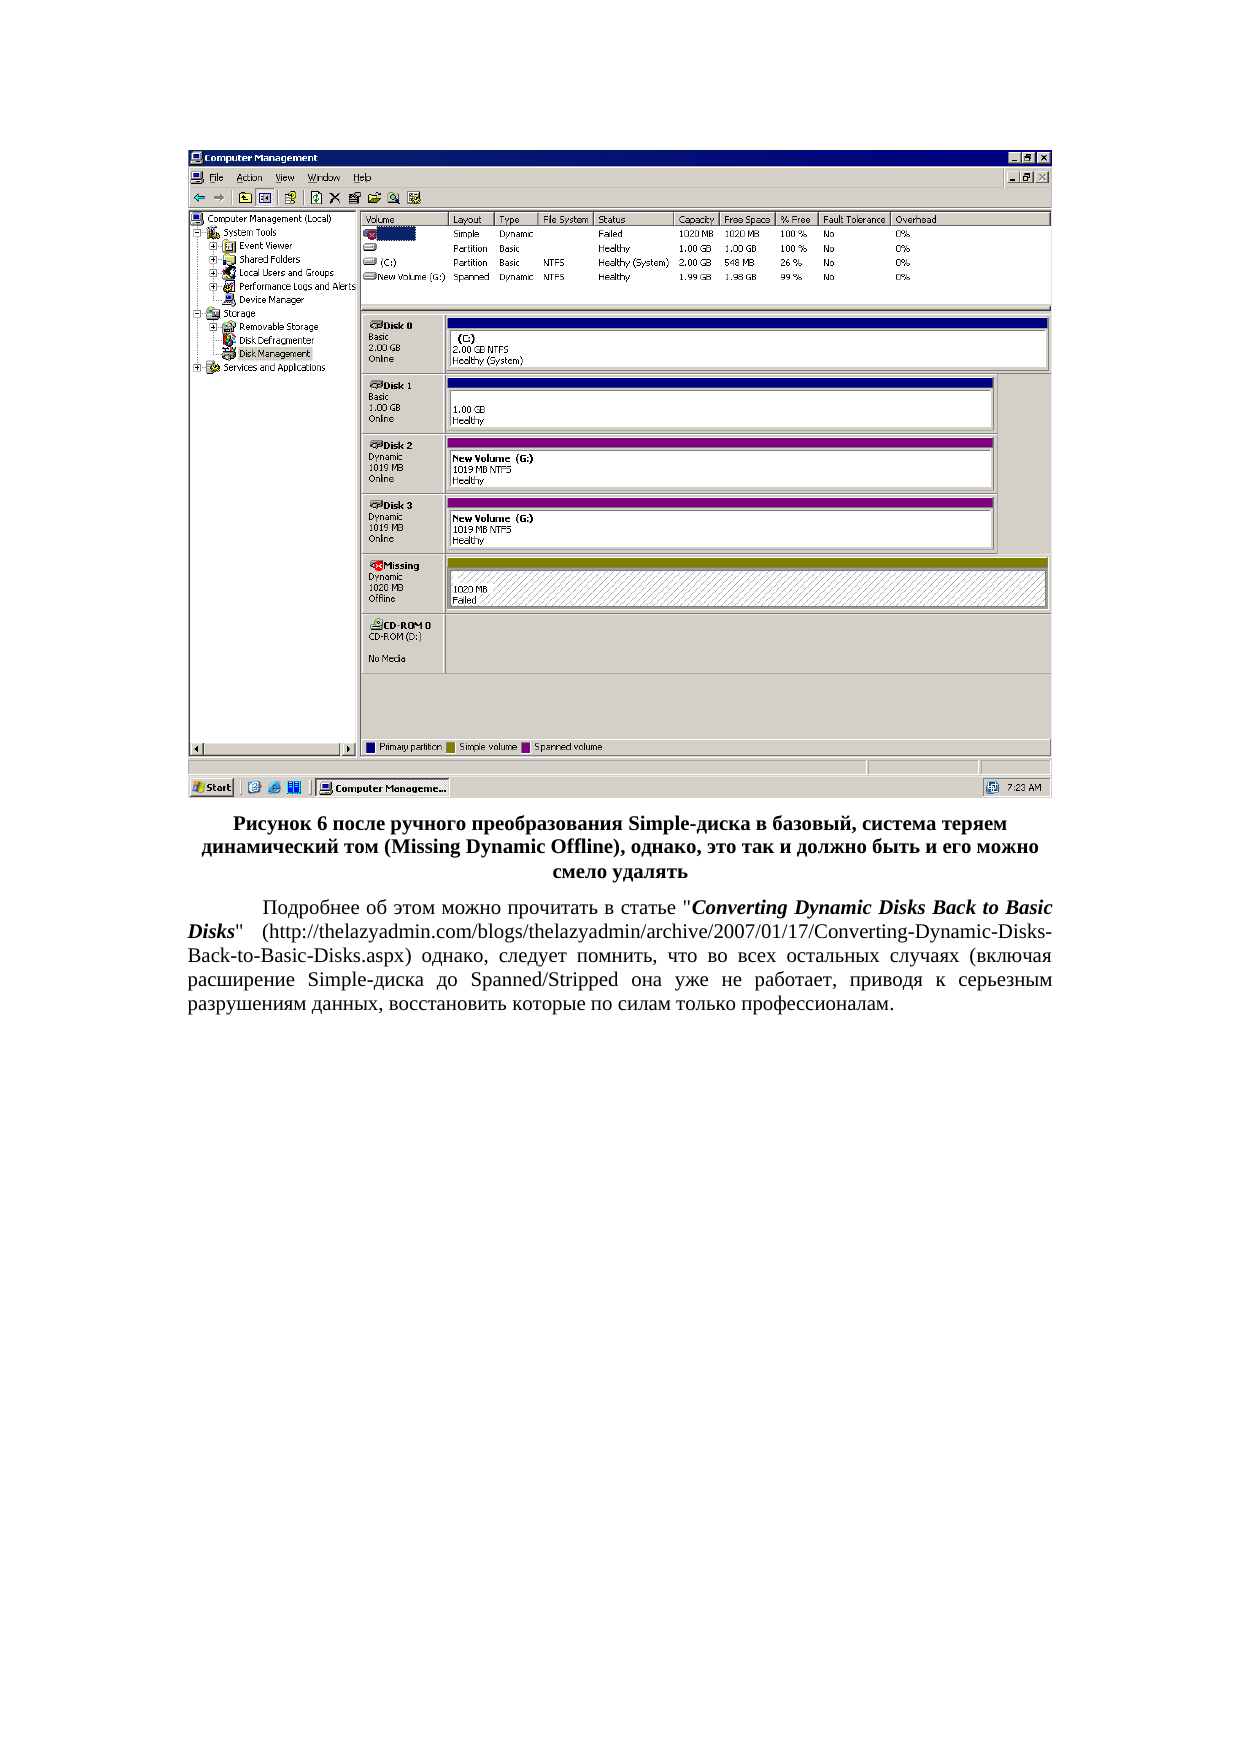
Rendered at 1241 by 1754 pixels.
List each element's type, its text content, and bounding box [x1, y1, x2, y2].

picture [188, 150, 1052, 798]
text Подробнее об этом можно прочитать в статье "Converting Dynamic Disks Back to Basic Disks" (http://thelazyadmin.com/blogs/thelazyadmin/archive/2007/01/17/Converting-Dynamic-Disks-Back-to-Basic-Disks.aspx) однако, следует помнить, что во всех остальных случаях (включая расширение Simple-диска до Spanned/Stripped она уже не работает, приводя к серьезным разрушениям данных, восстановить которые по силам только профессионалам. [187, 895, 1053, 1015]
text Рисунок 6 после ручного преобразования Simple-диска в базовый, система теряем динамический том (Missing Dynamic Offline), однако, это так и должно быть и его можно смело удалять [187, 810, 1053, 883]
